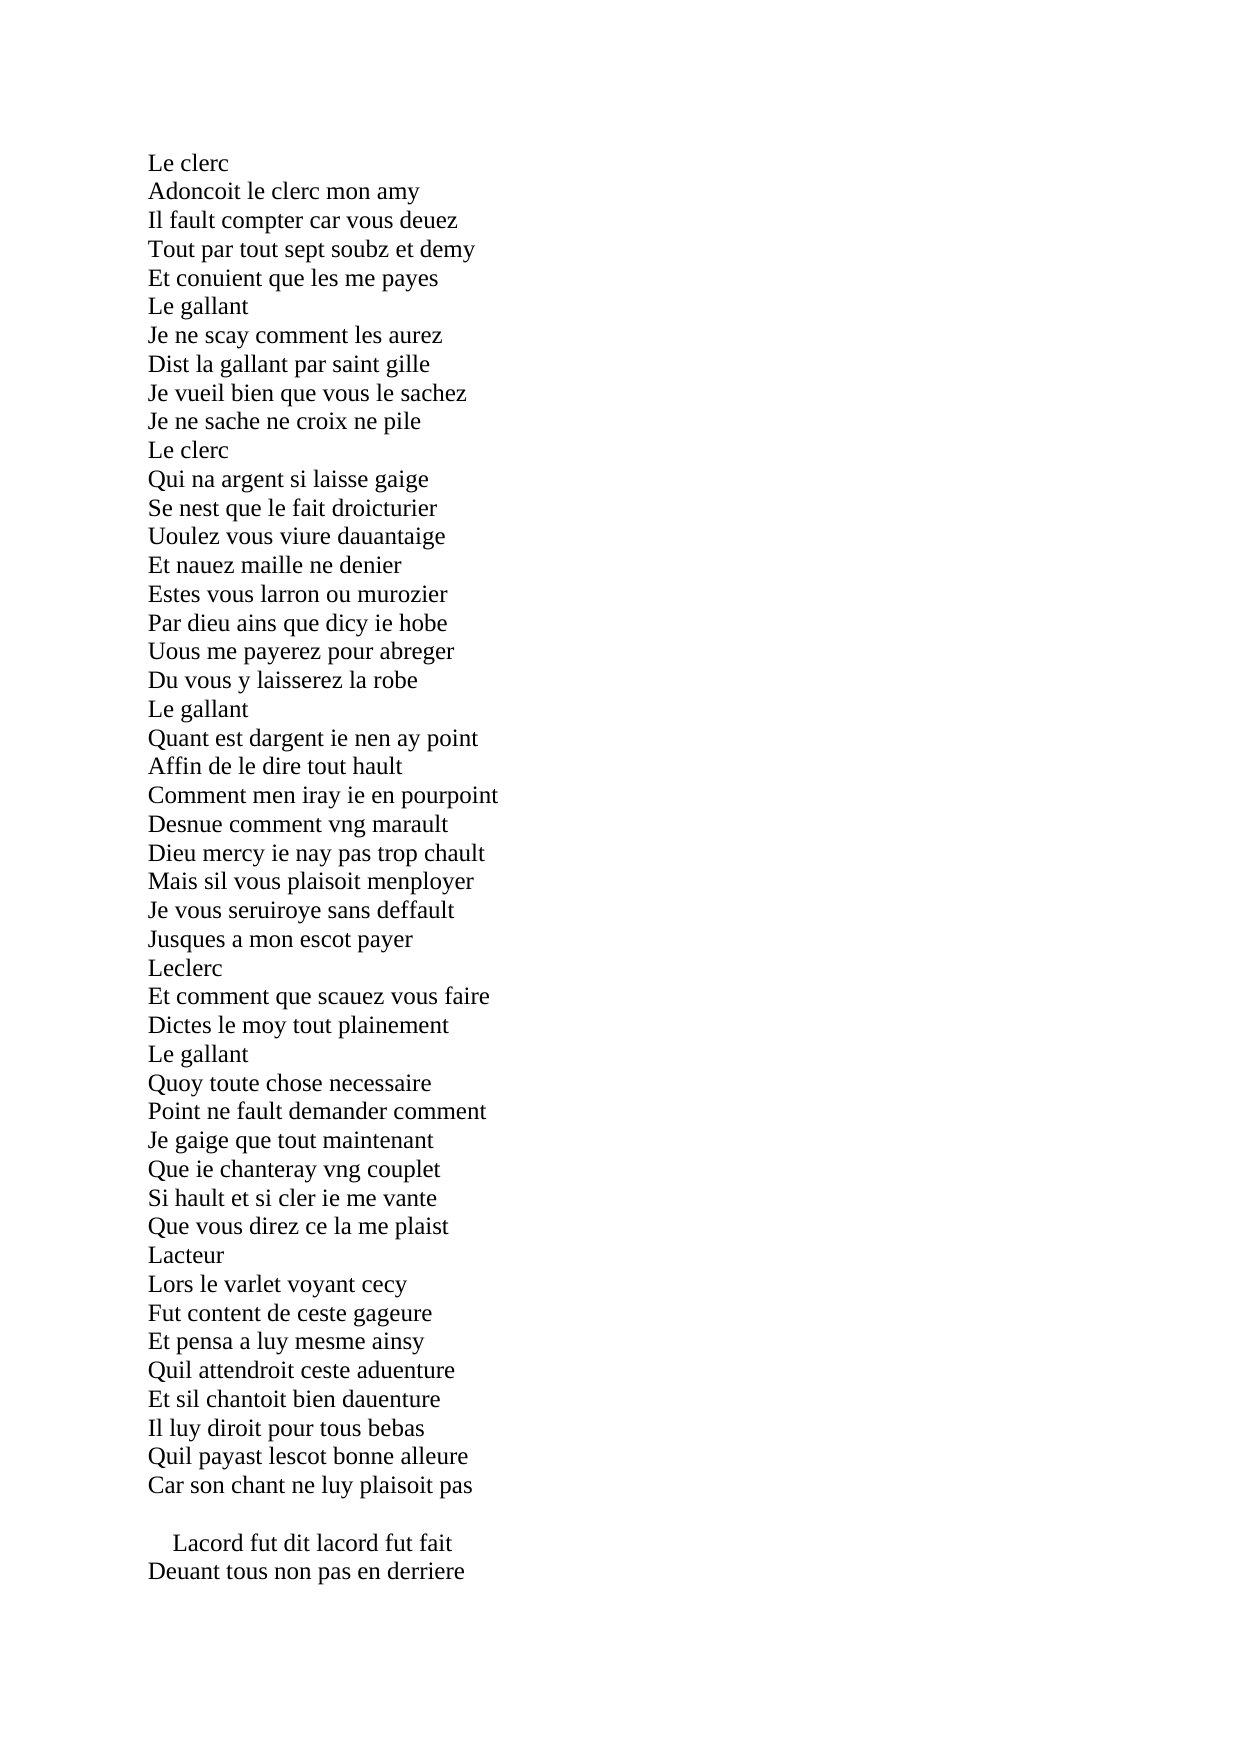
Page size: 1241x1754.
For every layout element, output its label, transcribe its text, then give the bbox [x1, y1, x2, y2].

text Lacord fut dit lacord fut fait Deuant tous non pas en derriere [148, 1528, 1093, 1585]
text Le clerc Adoncoit le clerc mon amy Il fault compter car vous deuez Tout par tout sept soubz et demy Et conuient que les me payes Le gallant Je ne scay comment les aurez Dist la gallant par saint gille Je vueil bien que vous le sachez Je ne sache ne croix ne pile Le clerc Qui na argent si laisse gaige Se nest que le fait droicturier Uoulez vous viure dauantaige Et nauez maille ne denier Estes vous larron ou murozier Par dieu ains que dicy ie hobe Uous me payerez pour abreger Du vous y laisserez la robe Le gallant Quant est dargent ie nen ay point Affin de le dire tout hault Comment men iray ie en pourpoint Desnue comment vng marault Dieu mercy ie nay pas trop chault Mais sil vous plaisoit menployer Je vous seruiroye sans deffault Jusques a mon escot payer Leclerc Et comment que scauez vous faire Dictes le moy tout plainement Le gallant Quoy toute chose necessaire Point ne fault demander comment Je gaige que tout maintenant Que ie chanteray vng couplet Si hault et si cler ie me vante Que vous direz ce la me plaist Lacteur Lors le varlet voyant cecy Fut content de ceste gageure Et pensa a luy mesme ainsy Quil attendroit ceste aduenture Et sil chantoit bien dauenture Il luy diroit pour tous bebas Quil payast lescot bonne alleure Car son chant ne luy plaisoit pas [148, 148, 1093, 1499]
